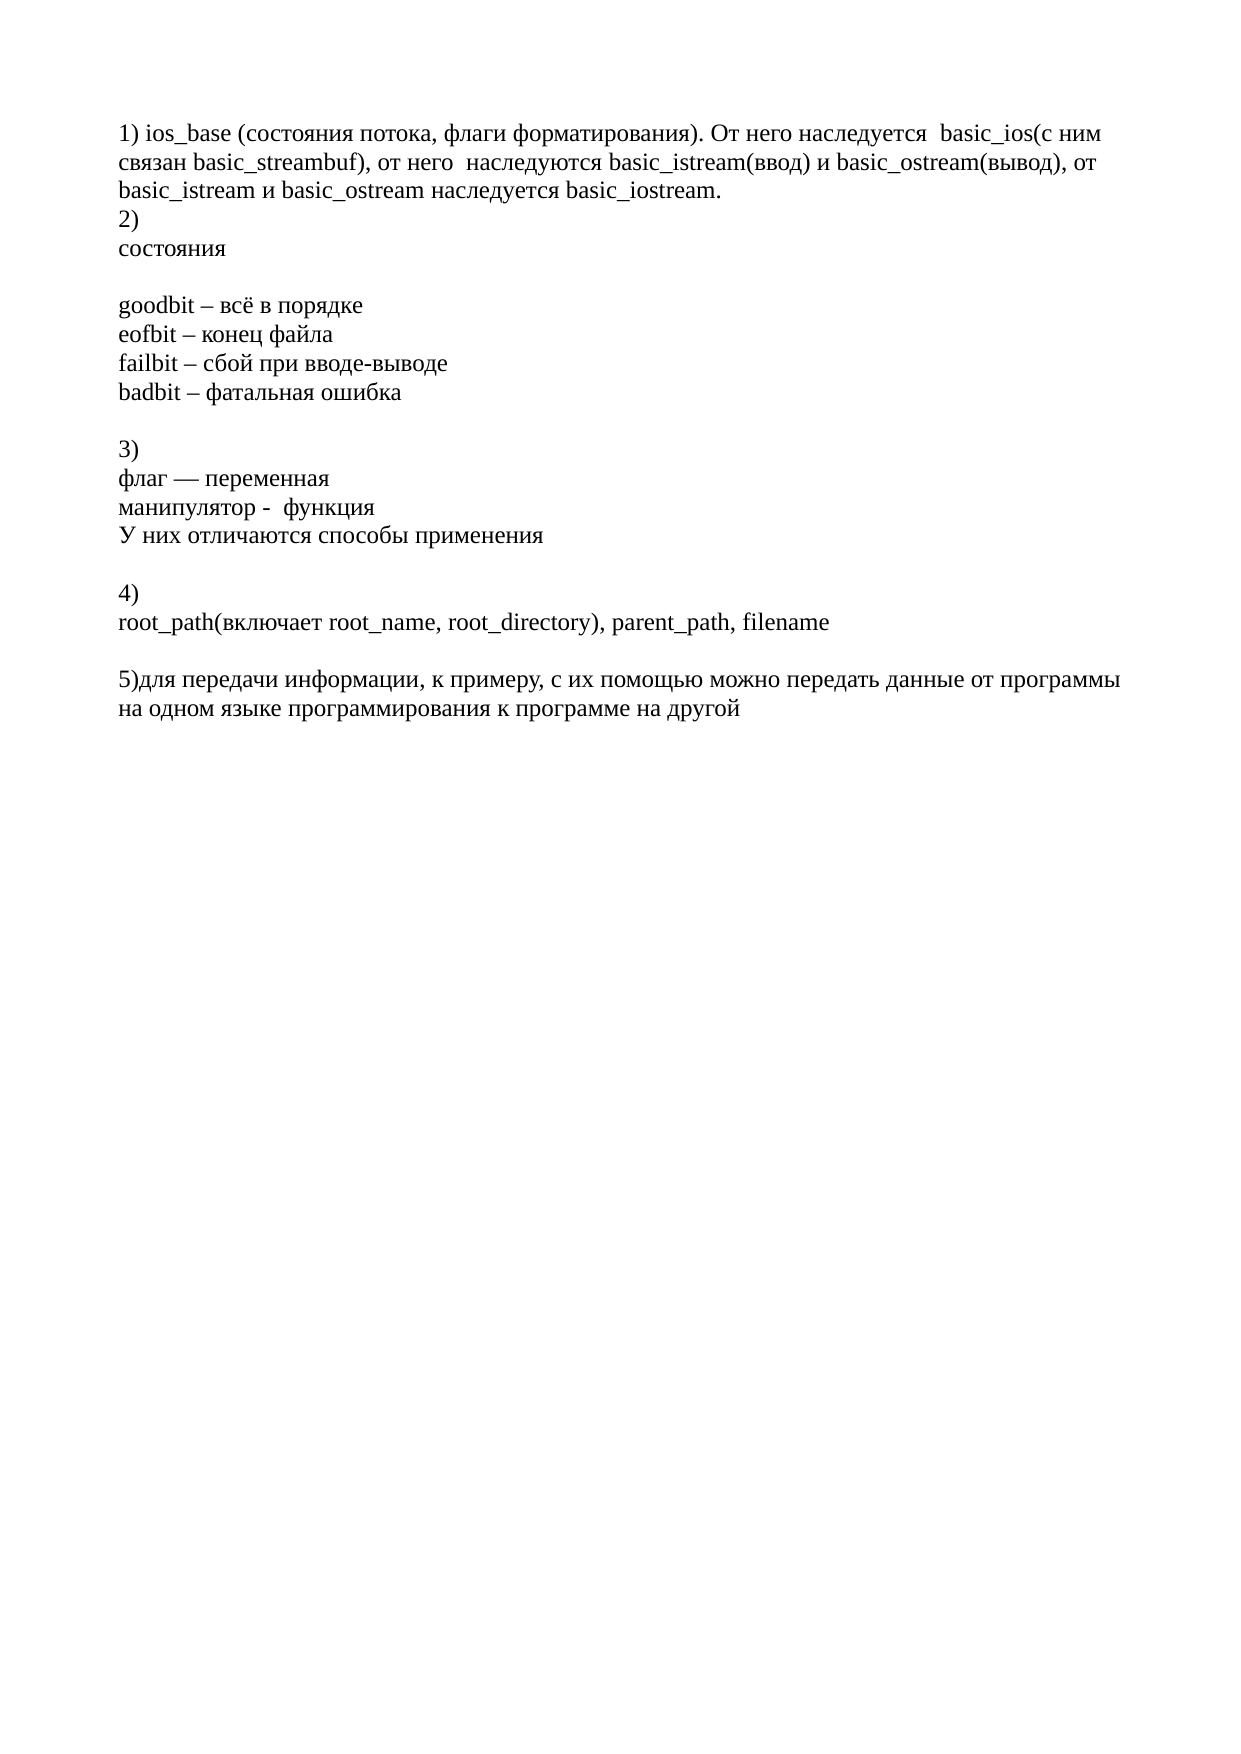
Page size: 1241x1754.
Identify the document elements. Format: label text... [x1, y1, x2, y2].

text флаг — переменная [118, 463, 1122, 492]
text 4) [118, 578, 1122, 607]
text eofbit – конец файла [118, 319, 1122, 348]
text root_path(включает root_name, root_directory), parent_path, filename [118, 607, 1122, 636]
text badbit – фатальная ошибка [118, 377, 1122, 406]
text состояния [118, 233, 1122, 262]
text У них отличаются способы применения [118, 521, 1122, 549]
text 5)для передачи информации, к примеру, с их помощью можно передать данные от программы на одном языке программирования к программе на другой [118, 664, 1122, 722]
text манипулятор - функция [118, 492, 1122, 521]
text 2) [118, 204, 1122, 233]
text goodbit – всё в порядке [118, 291, 1122, 319]
text failbit – сбой при вводе-выводе [118, 348, 1122, 377]
text 1) ios_base (состояния потока, флаги форматирования). От него наследуется basic_ios(с ним связан basic_streambuf), от него наследуются basic_istream(ввод) и basic_ostream(вывод), от basic_istream и basic_ostream наследуется basic_iostream. [118, 118, 1122, 204]
text 3) [118, 434, 1122, 463]
